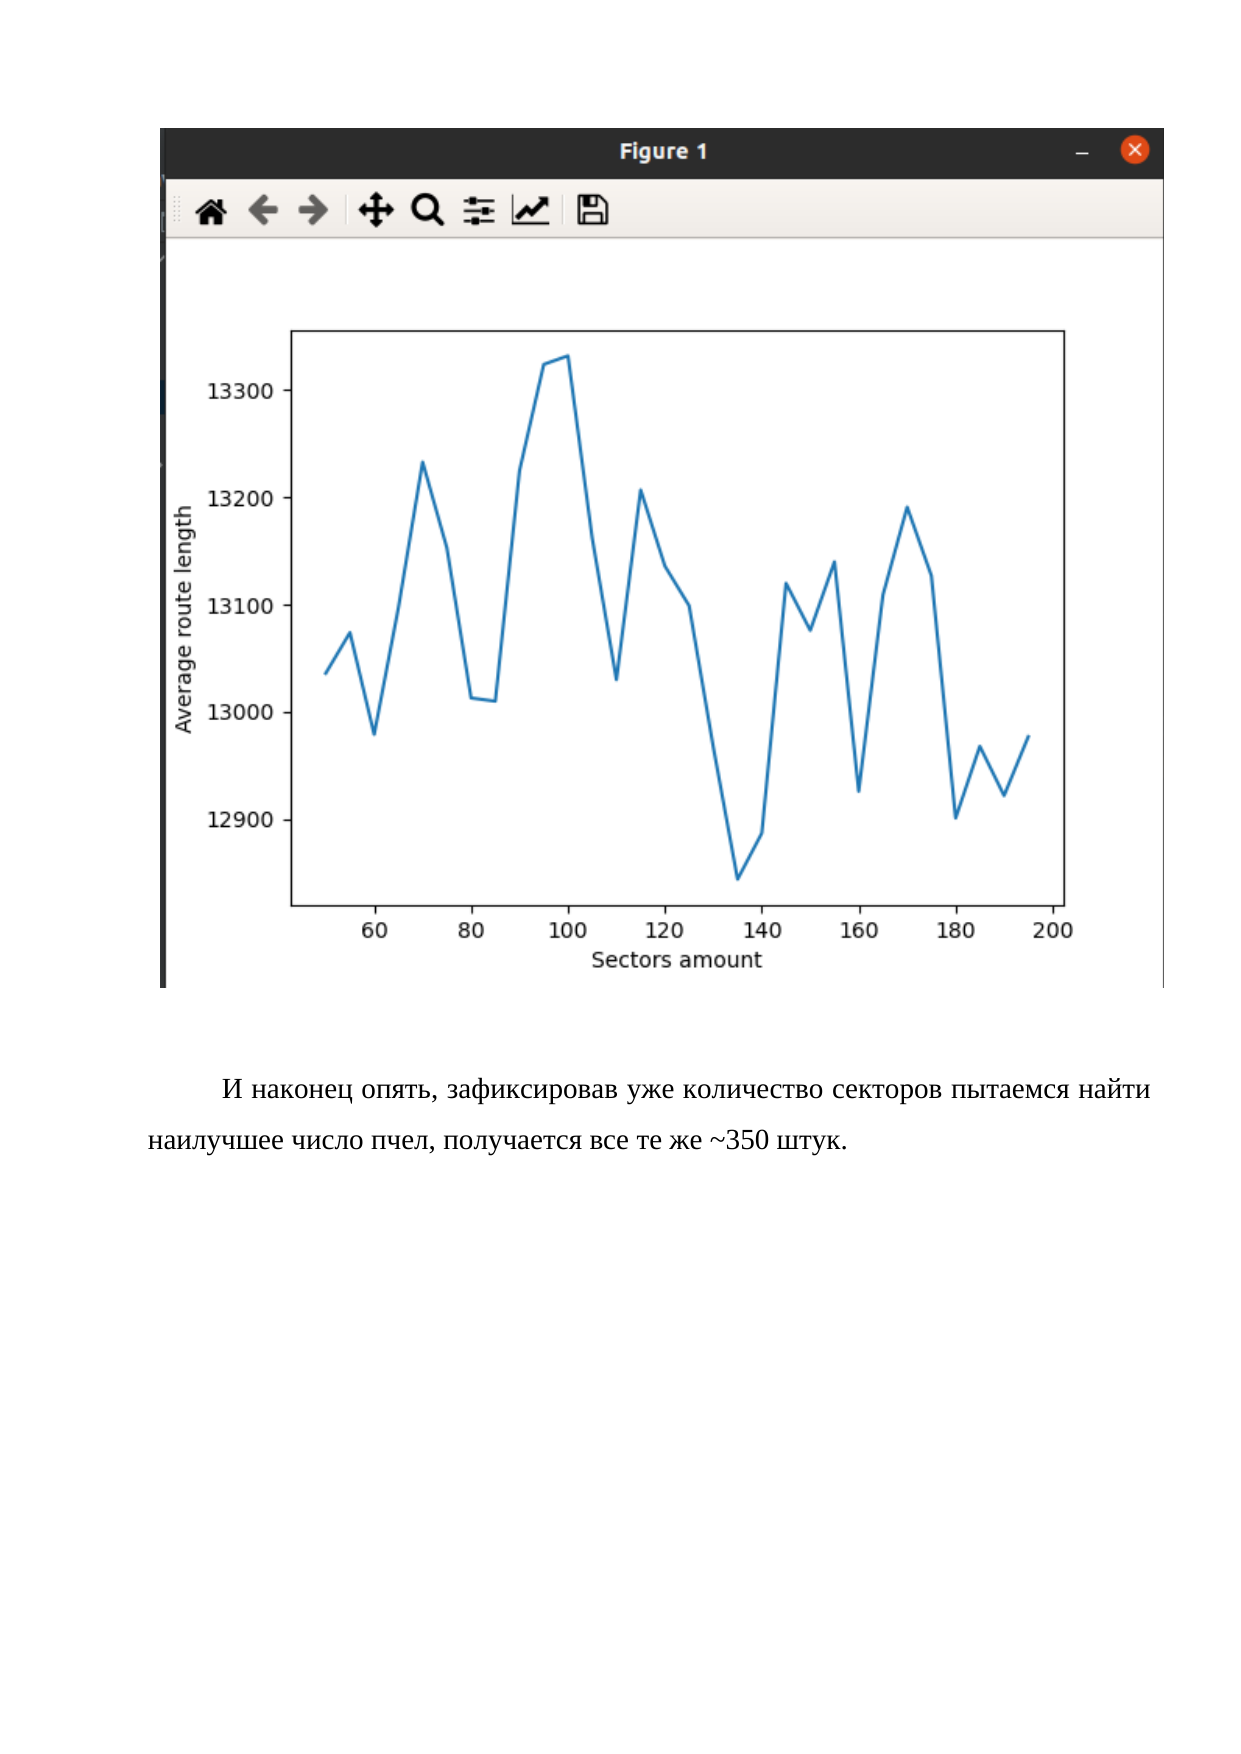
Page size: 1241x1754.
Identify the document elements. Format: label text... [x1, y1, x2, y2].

picture [160, 128, 1164, 988]
text И наконец опять, зафиксировав уже количество секторов пытаемся найти наилучшее число пчел, получается все те же ~350 штук. [148, 1072, 1152, 1156]
